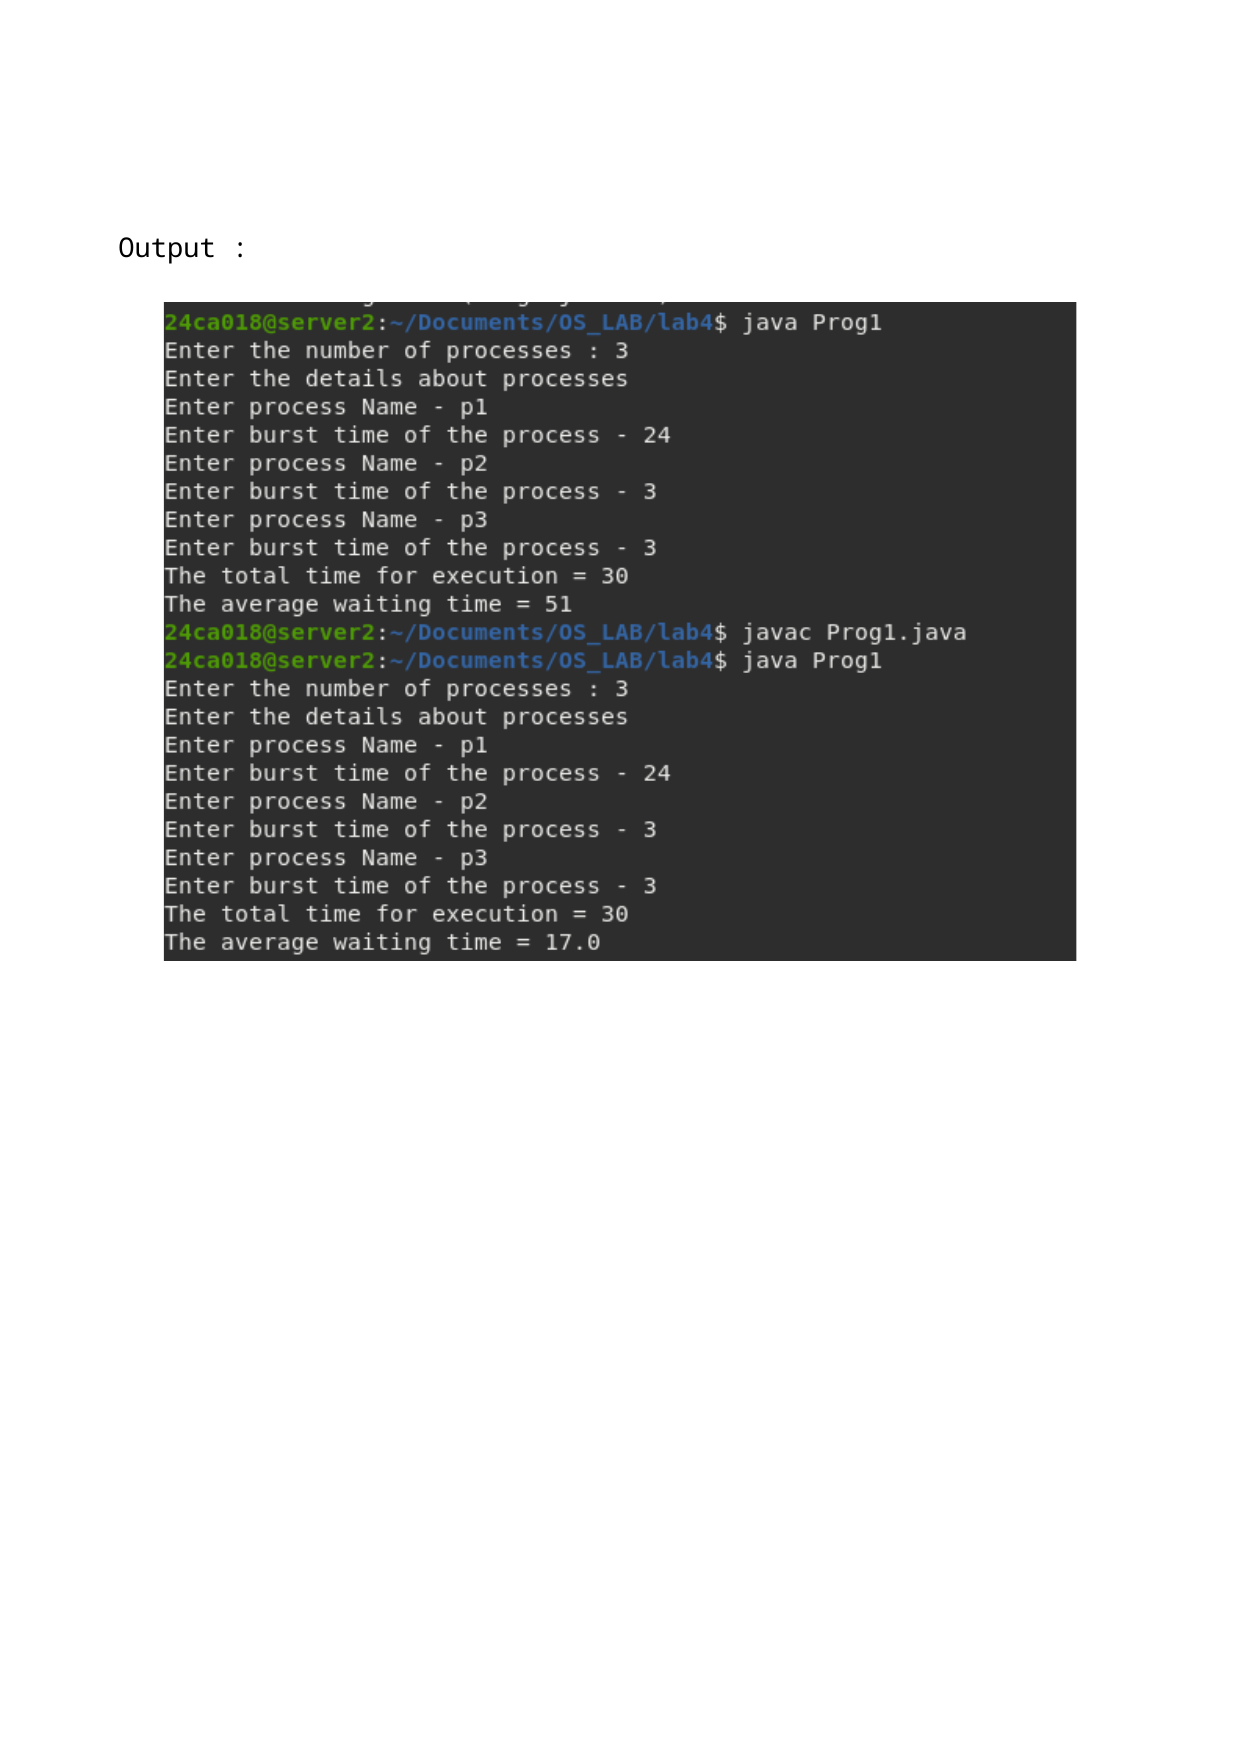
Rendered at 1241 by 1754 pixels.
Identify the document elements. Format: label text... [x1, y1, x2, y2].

text Output : [118, 229, 1122, 266]
picture [163, 302, 1077, 961]
